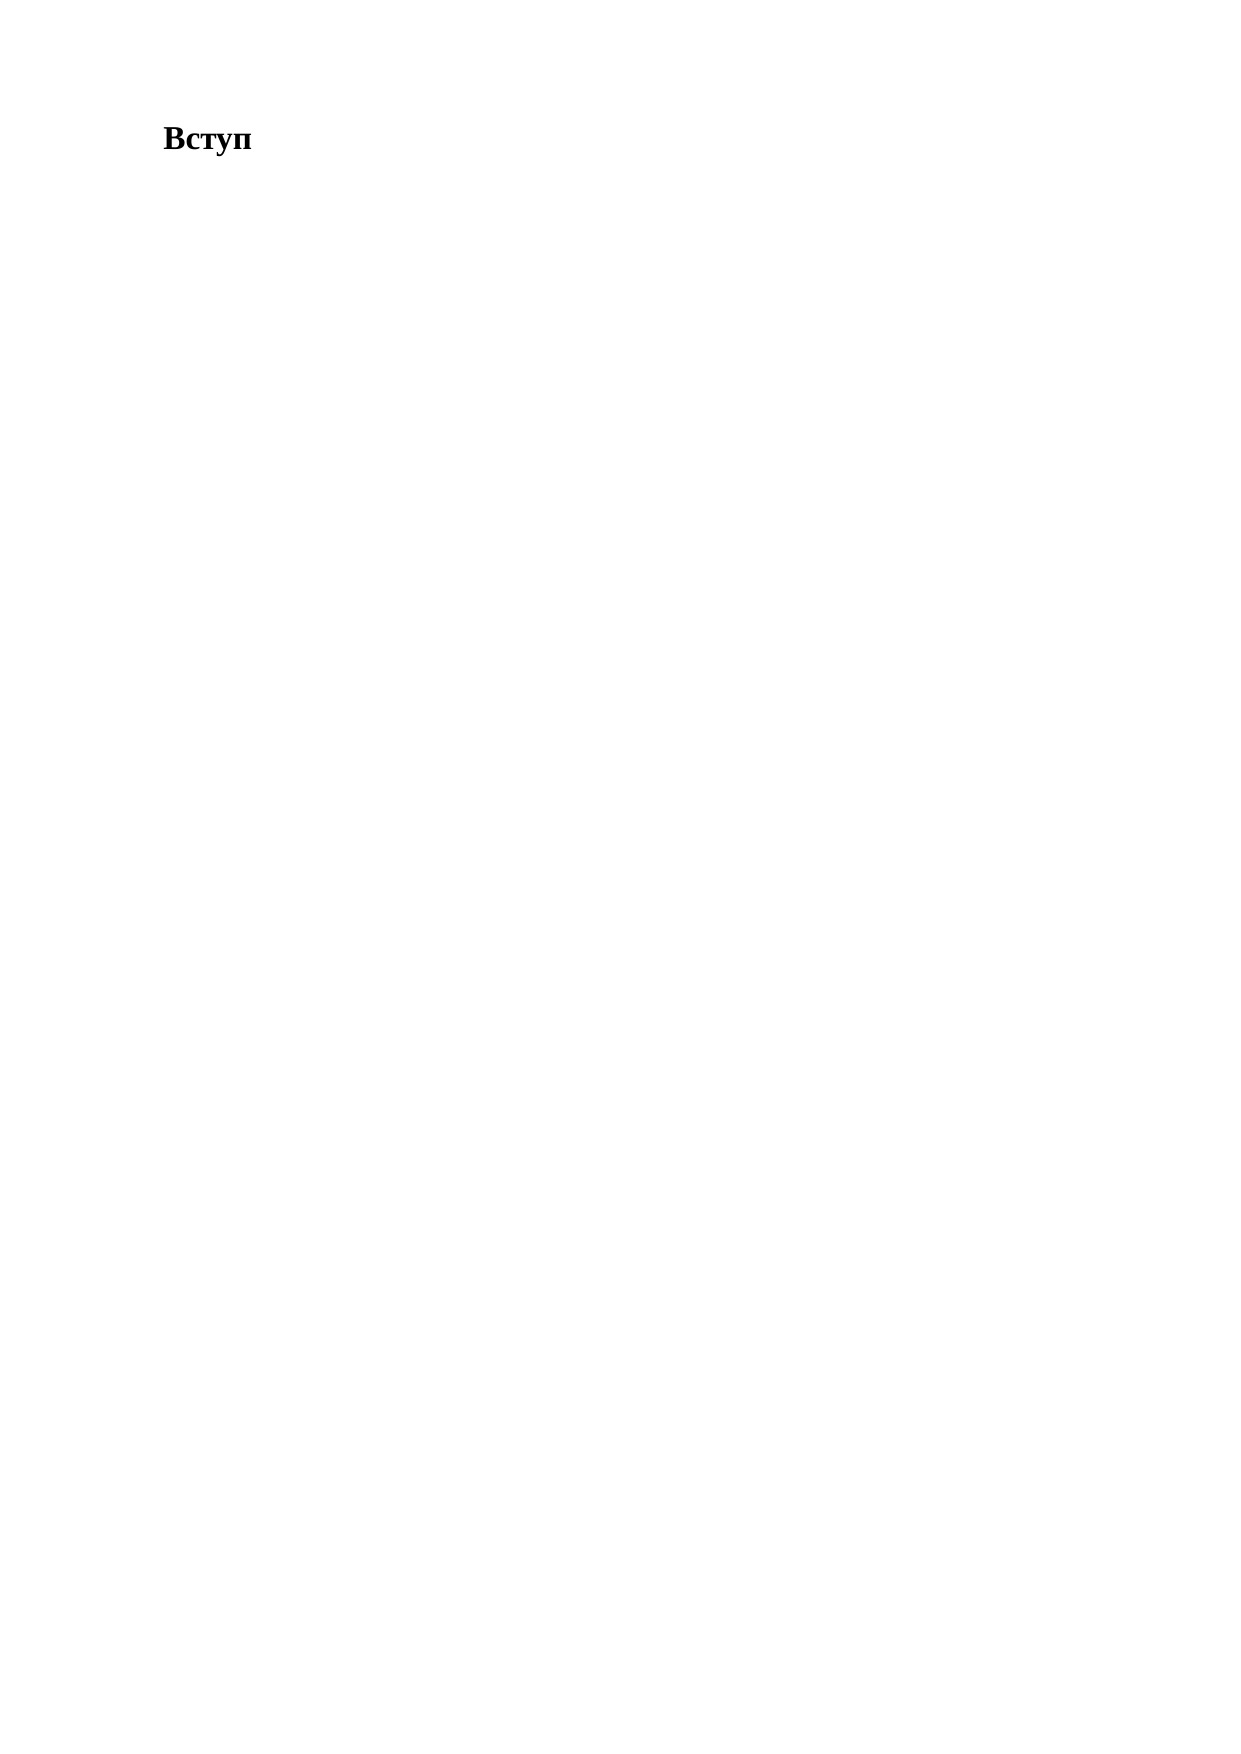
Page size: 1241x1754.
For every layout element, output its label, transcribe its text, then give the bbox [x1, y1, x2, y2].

subtitle Вступ [118, 118, 1122, 156]
